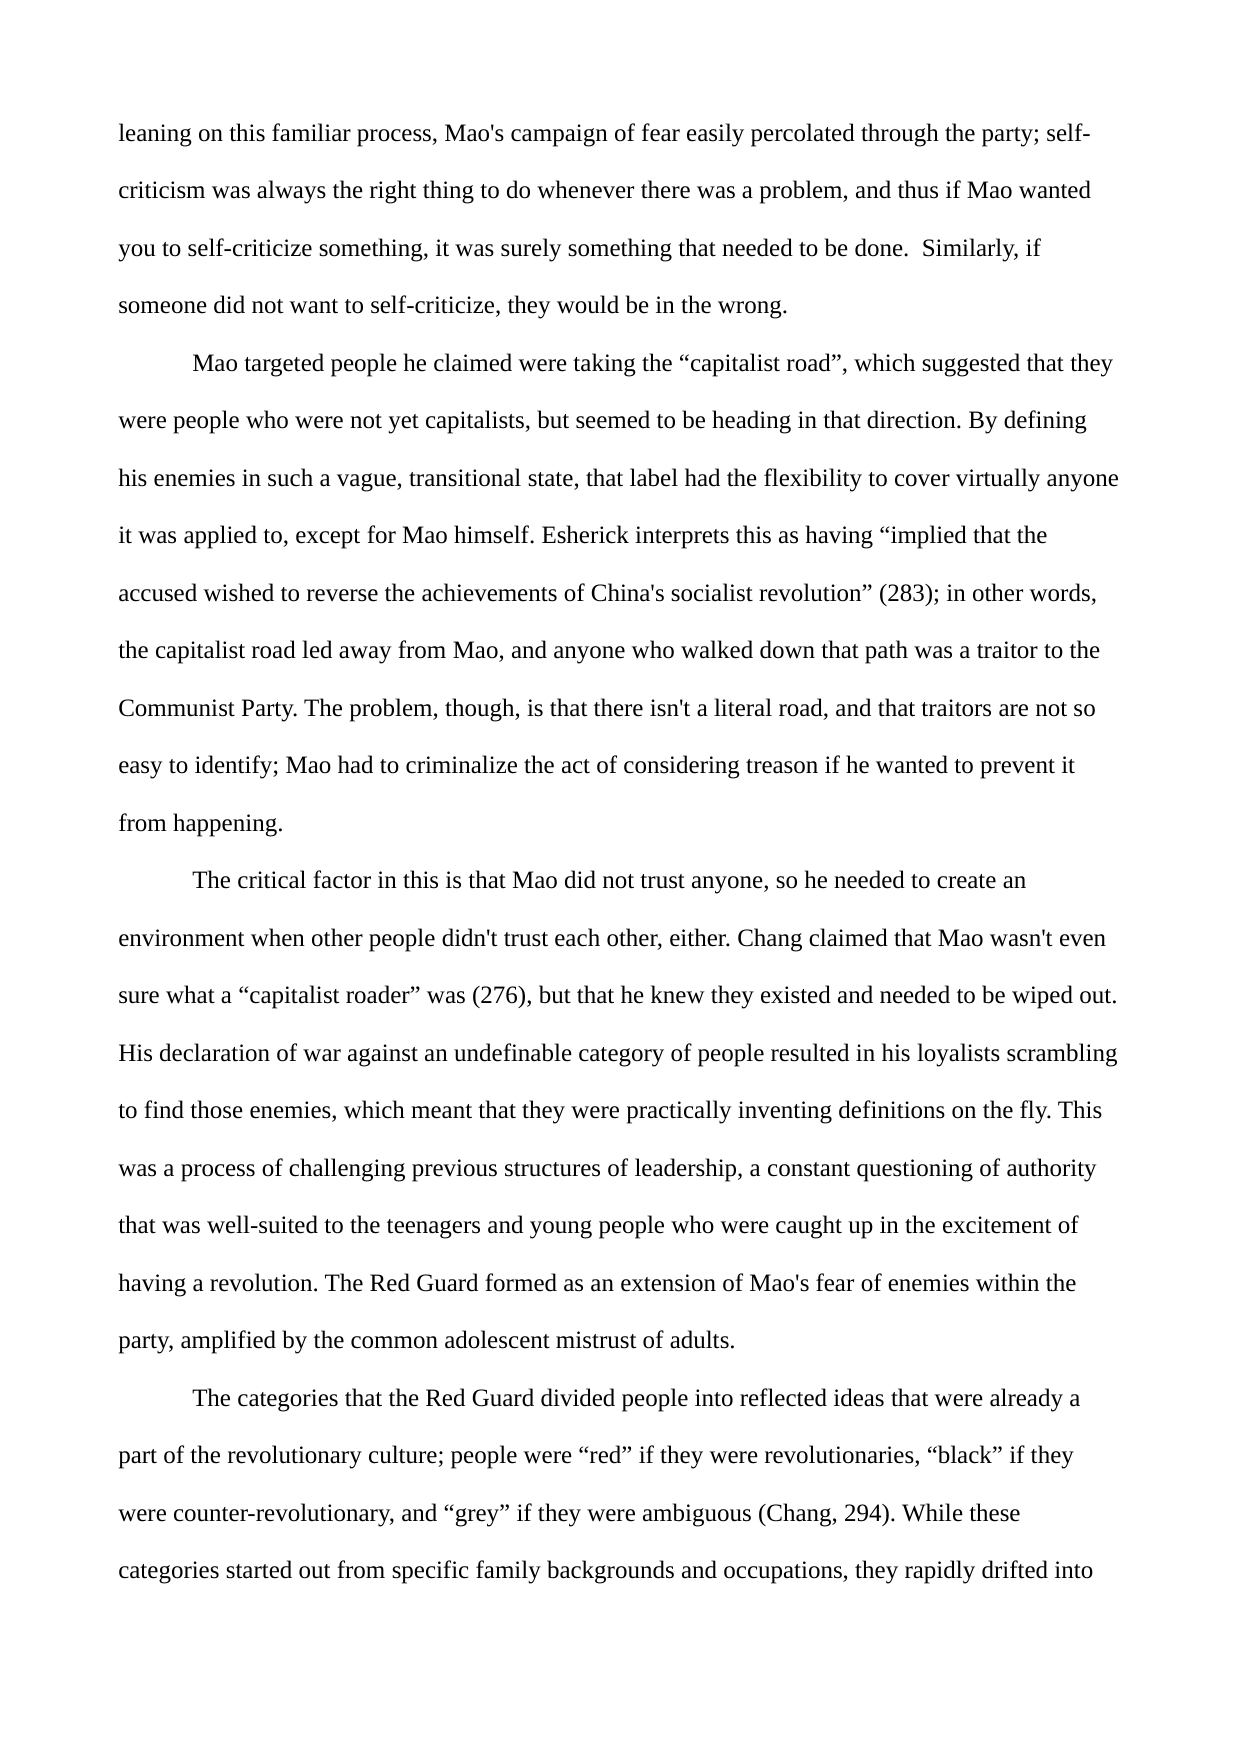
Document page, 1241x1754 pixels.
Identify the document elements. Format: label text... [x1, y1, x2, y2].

text The critical factor in this is that Mao did not trust anyone, so he needed to create an environment when other people didn't trust each other, either. Chang claimed that Mao wasn't even sure what a “capitalist roader” was (276), but that he knew they existed and needed to be wiped out. His declaration of war against an undefinable category of people resulted in his loyalists scrambling to find those enemies, which meant that they were practically inventing definitions on the fly. This was a process of challenging previous structures of leadership, a constant questioning of authority that was well-suited to the teenagers and young people who were caught up in the excitement of having a revolution. The Red Guard formed as an extension of Mao's fear of enemies within the party, amplified by the common adolescent mistrust of adults. [118, 866, 1122, 1354]
text The categories that the Red Guard divided people into reflected ideas that were already a part of the revolutionary culture; people were “red” if they were revolutionaries, “black” if they were counter-revolutionary, and “grey” if they were ambiguous (Chang, 294). While these categories started out from specific family backgrounds and occupations, they rapidly drifted into [118, 1383, 1122, 1584]
text leaning on this familiar process, Mao's campaign of fear easily percolated through the party; self-criticism was always the right thing to do whenever there was a problem, and thus if Mao wanted you to self-criticize something, it was surely something that needed to be done. Similarly, if someone did not want to self-criticize, they would be in the wrong. [118, 118, 1122, 319]
text Mao targeted people he claimed were taking the “capitalist road”, which suggested that they were people who were not yet capitalists, but seemed to be heading in that direction. By defining his enemies in such a vague, transitional state, that label had the flexibility to cover virtually anyone it was applied to, except for Mao himself. Esherick interprets this as having “implied that the accused wished to reverse the achievements of China's socialist revolution” (283); in other words, the capitalist road led away from Mao, and anyone who walked down that path was a traitor to the Communist Party. The problem, though, is that there isn't a literal road, and that traitors are not so easy to identify; Mao had to criminalize the act of considering treason if he wanted to prevent it from happening. [118, 348, 1122, 837]
